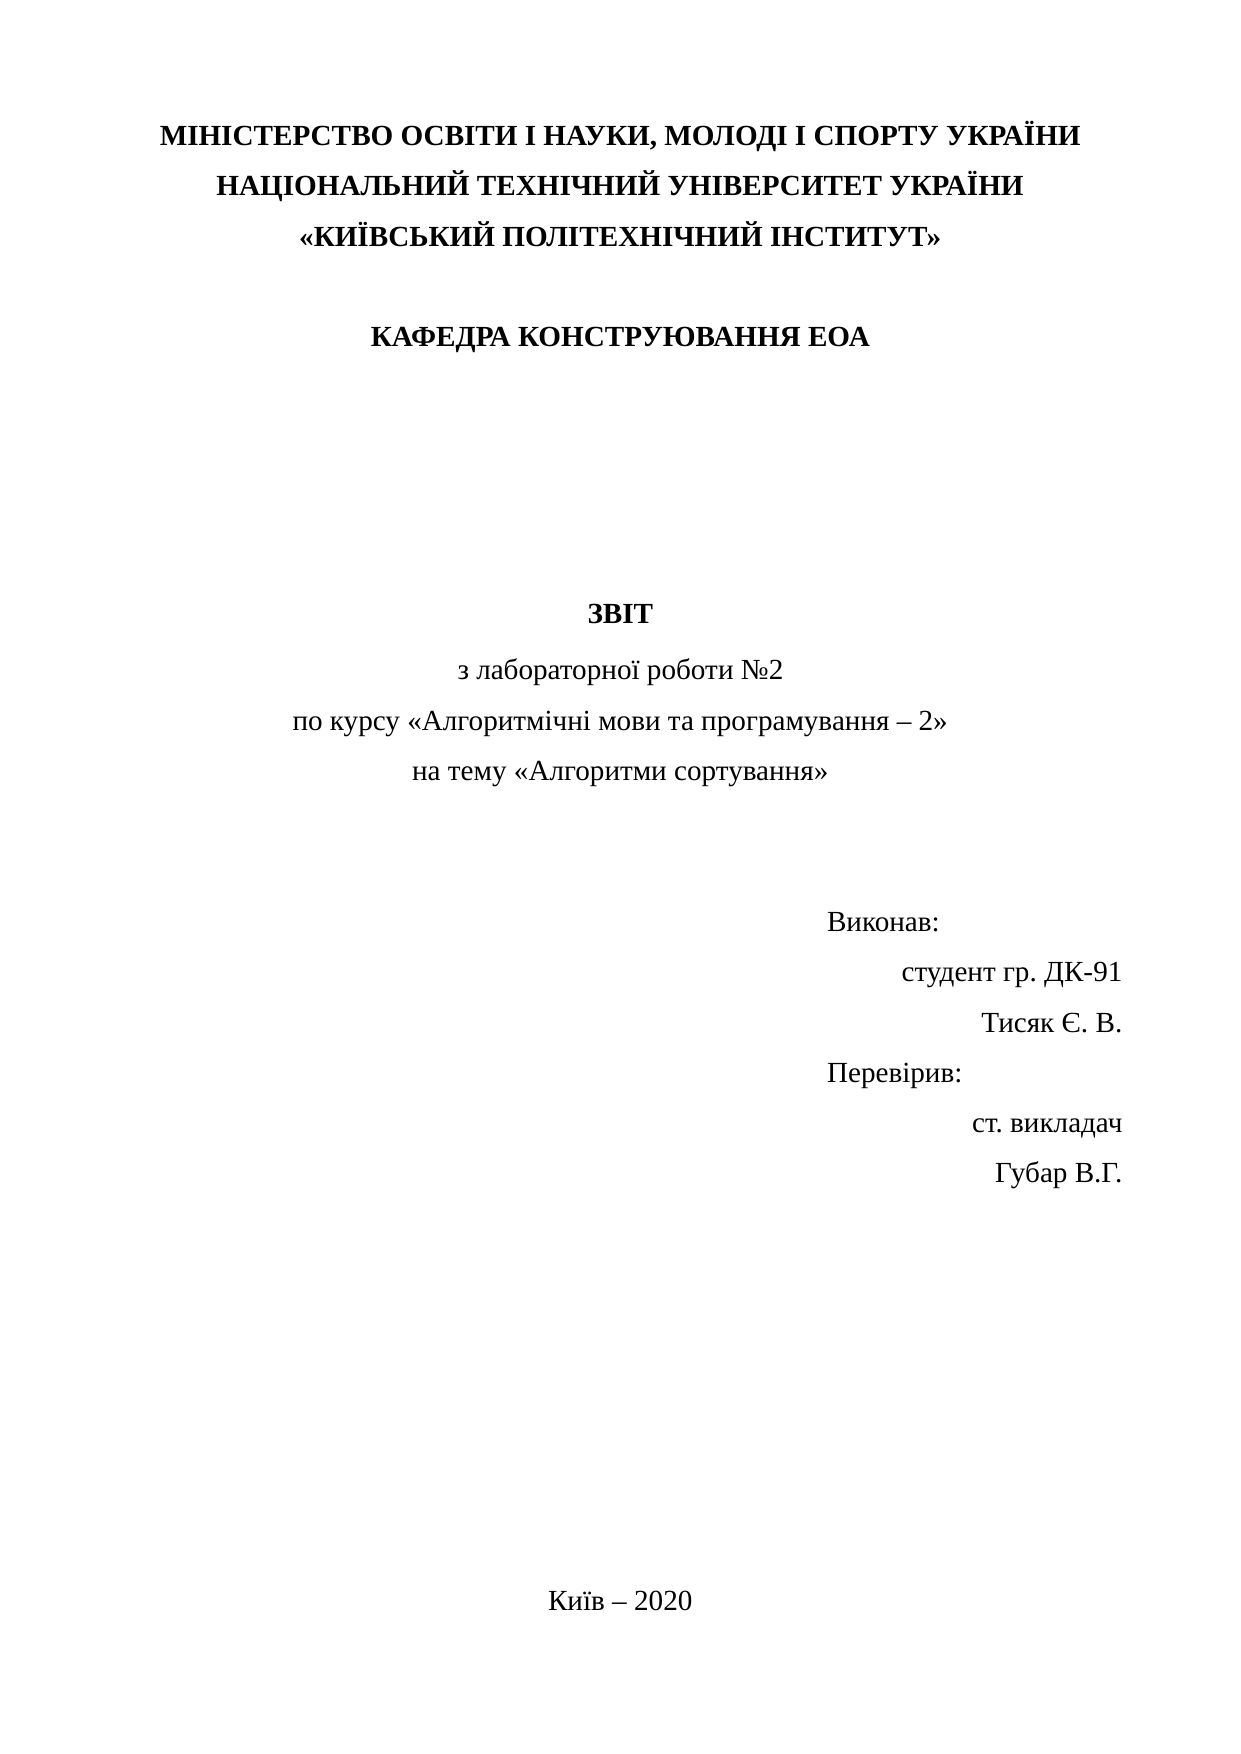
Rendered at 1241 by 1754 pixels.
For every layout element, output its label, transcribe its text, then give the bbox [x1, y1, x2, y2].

subtitle ЗВІТ [118, 596, 1122, 629]
text з лабораторної роботи №2 по курсу «Алгоритмічні мови та програмування – 2» на тему «Алгоритми сортування» [118, 652, 1122, 787]
text Кафедра конструювання ЕОА [118, 319, 1122, 353]
text студент гр. ДК-91 [118, 954, 1122, 988]
text Київ – 2020 [118, 1583, 1122, 1617]
text Перевірив: [118, 1055, 1122, 1088]
text Національний технічний університет України [118, 168, 1122, 202]
text «Київський політехнічний інститут» [118, 219, 1122, 252]
text Міністерство освіти і науки, МОЛОДІ І СПОРТУ України [118, 118, 1122, 152]
text ст. викладач [118, 1105, 1122, 1139]
text Тисяк Є. В. [118, 1005, 1122, 1038]
text Губар В.Г. [118, 1156, 1122, 1189]
text Виконав: [118, 904, 1122, 938]
